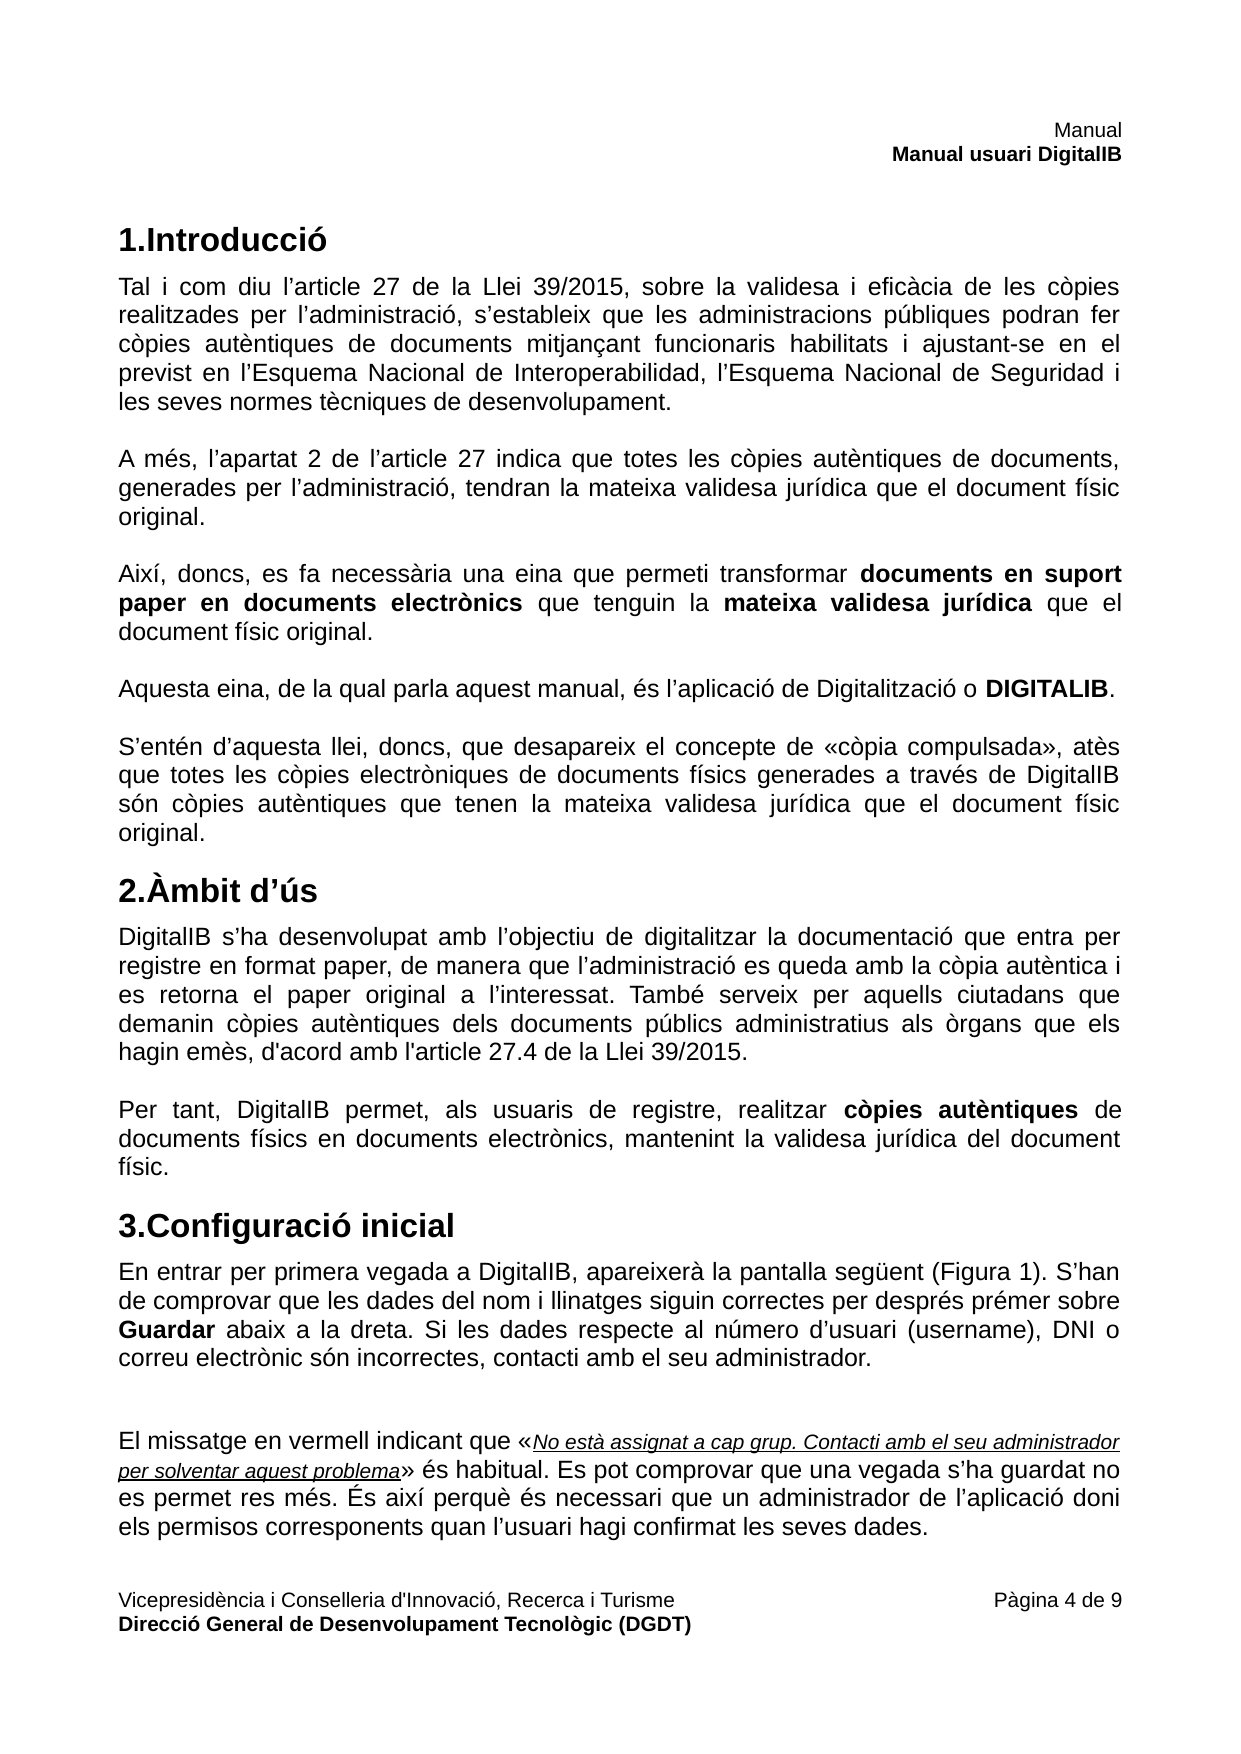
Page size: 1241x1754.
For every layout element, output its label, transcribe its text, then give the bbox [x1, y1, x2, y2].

text El missatge en vermell indicant que «No està assignat a cap grup. Contacti amb el seu administrador per solventar aquest problema» és habitual. Es pot comprovar que una vegada s’ha guardat no es permet res més. És així perquè és necessari que un administrador de l’aplicació doni els permisos corresponents quan l’usuari hagi confirmat les seves dades. [118, 1426, 1122, 1541]
subtitle Àmbit d’ús [118, 871, 1122, 910]
text Tal i com diu l’article 27 de la Llei 39/2015, sobre la validesa i eficàcia de les còpies realitzades per l’administració, s’estableix que les administracions públiques podran fer còpies autèntiques de documents mitjançant funcionaris habilitats i ajustant-se en el previst en l’Esquema Nacional de Interoperabilidad, l’Esquema Nacional de Seguridad i les seves normes tècniques de desenvolupament. [118, 271, 1122, 415]
text Així, doncs, es fa necessària una eina que permeti transformar documents en suport paper en documents electrònics que tenguin la mateixa validesa jurídica que el document físic original. [118, 559, 1122, 645]
text Aquesta eina, de la qual parla aquest manual, és l’aplicació de Digitalització o DIGITALIB. [118, 674, 1122, 703]
text A més, l’apartat 2 de l’article 27 indica que totes les còpies autèntiques de documents, generades per l’administració, tendran la mateixa validesa jurídica que el document físic original. [118, 444, 1122, 530]
text En entrar per primera vegada a DigitalIB, apareixerà la pantalla següent (Figura 1). S’han de comprovar que les dades del nom i llinatges siguin correctes per després prémer sobre Guardar abaix a la dreta. Si les dades respecte al número d’usuari (username), DNI o correu electrònic són incorrectes, contacti amb el seu administrador. [118, 1257, 1122, 1372]
subtitle Configuració inicial [118, 1206, 1122, 1244]
text DigitalIB s’ha desenvolupat amb l’objectiu de digitalitzar la documentació que entra per registre en format paper, de manera que l’administració es queda amb la còpia autèntica i es retorna el paper original a l’interessat. També serveix per aquells ciutadans que demanin còpies autèntiques dels documents públics administratius als òrgans que els hagin emès, d'acord amb l'article 27.4 de la Llei 39/2015. [118, 922, 1122, 1066]
text Per tant, DigitalIB permet, als usuaris de registre, realitzar còpies autèntiques de documents físics en documents electrònics, mantenint la validesa jurídica del document físic. [118, 1095, 1122, 1181]
subtitle Introducció [118, 221, 1122, 259]
text S’entén d’aquesta llei, doncs, que desapareix el concepte de «còpia compulsada», atès que totes les còpies electròniques de documents físics generades a través de DigitalIB són còpies autèntiques que tenen la mateixa validesa jurídica que el document físic original. [118, 731, 1122, 846]
